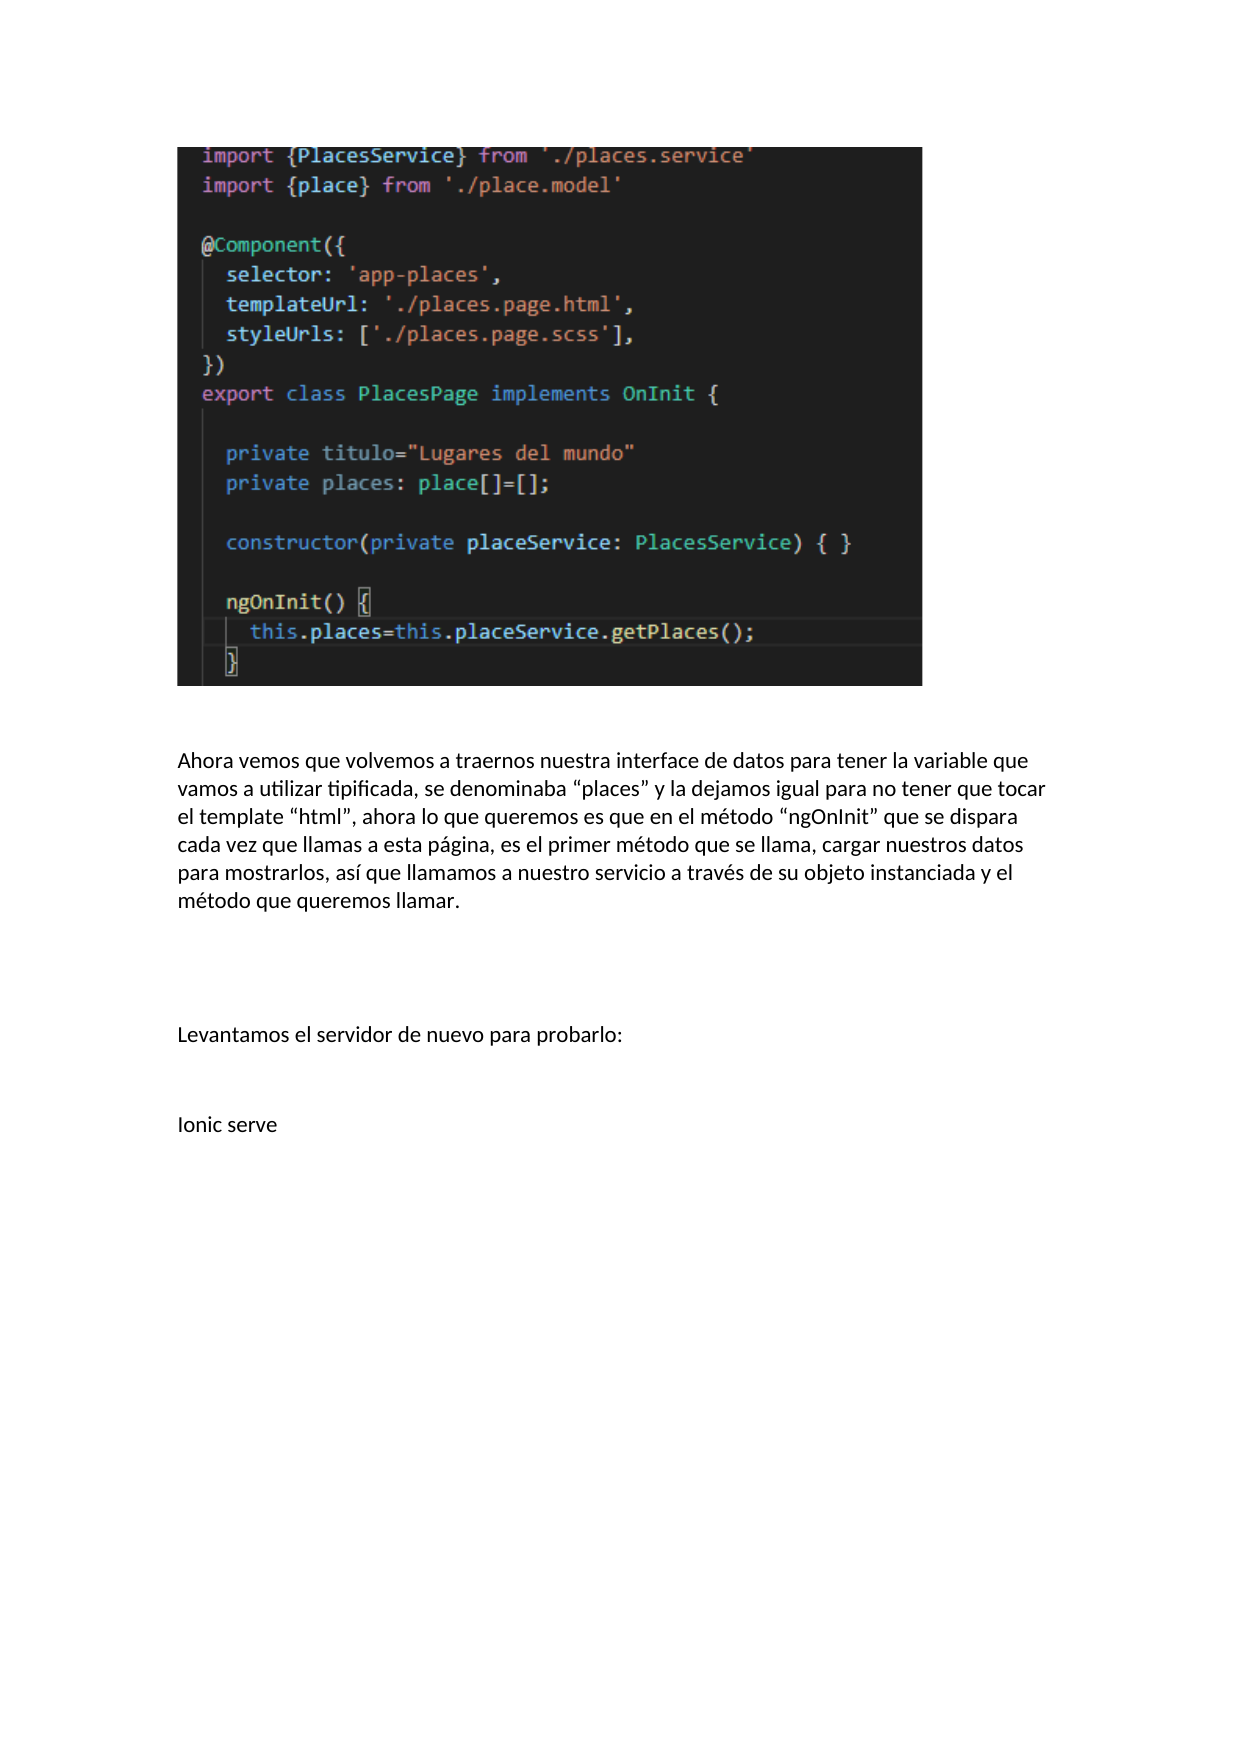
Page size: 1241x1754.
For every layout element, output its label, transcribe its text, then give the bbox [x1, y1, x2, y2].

text Ahora vemos que volvemos a traernos nuestra interface de datos para tener la variable que vamos a utilizar tipificada, se denominaba “places” y la dejamos igual para no tener que tocar el template “html”, ahora lo que queremos es que en el método “ngOnInit” que se dispara cada vez que llamas a esta página, es el primer método que se llama, cargar nuestros datos para mostrarlos, así que llamamos a nuestro servicio a través de su objeto instanciada y el método que queremos llamar. [177, 746, 1063, 914]
text Ionic serve [177, 1110, 1063, 1138]
text Levantamos el servidor de nuevo para probarlo: [177, 1021, 1063, 1049]
